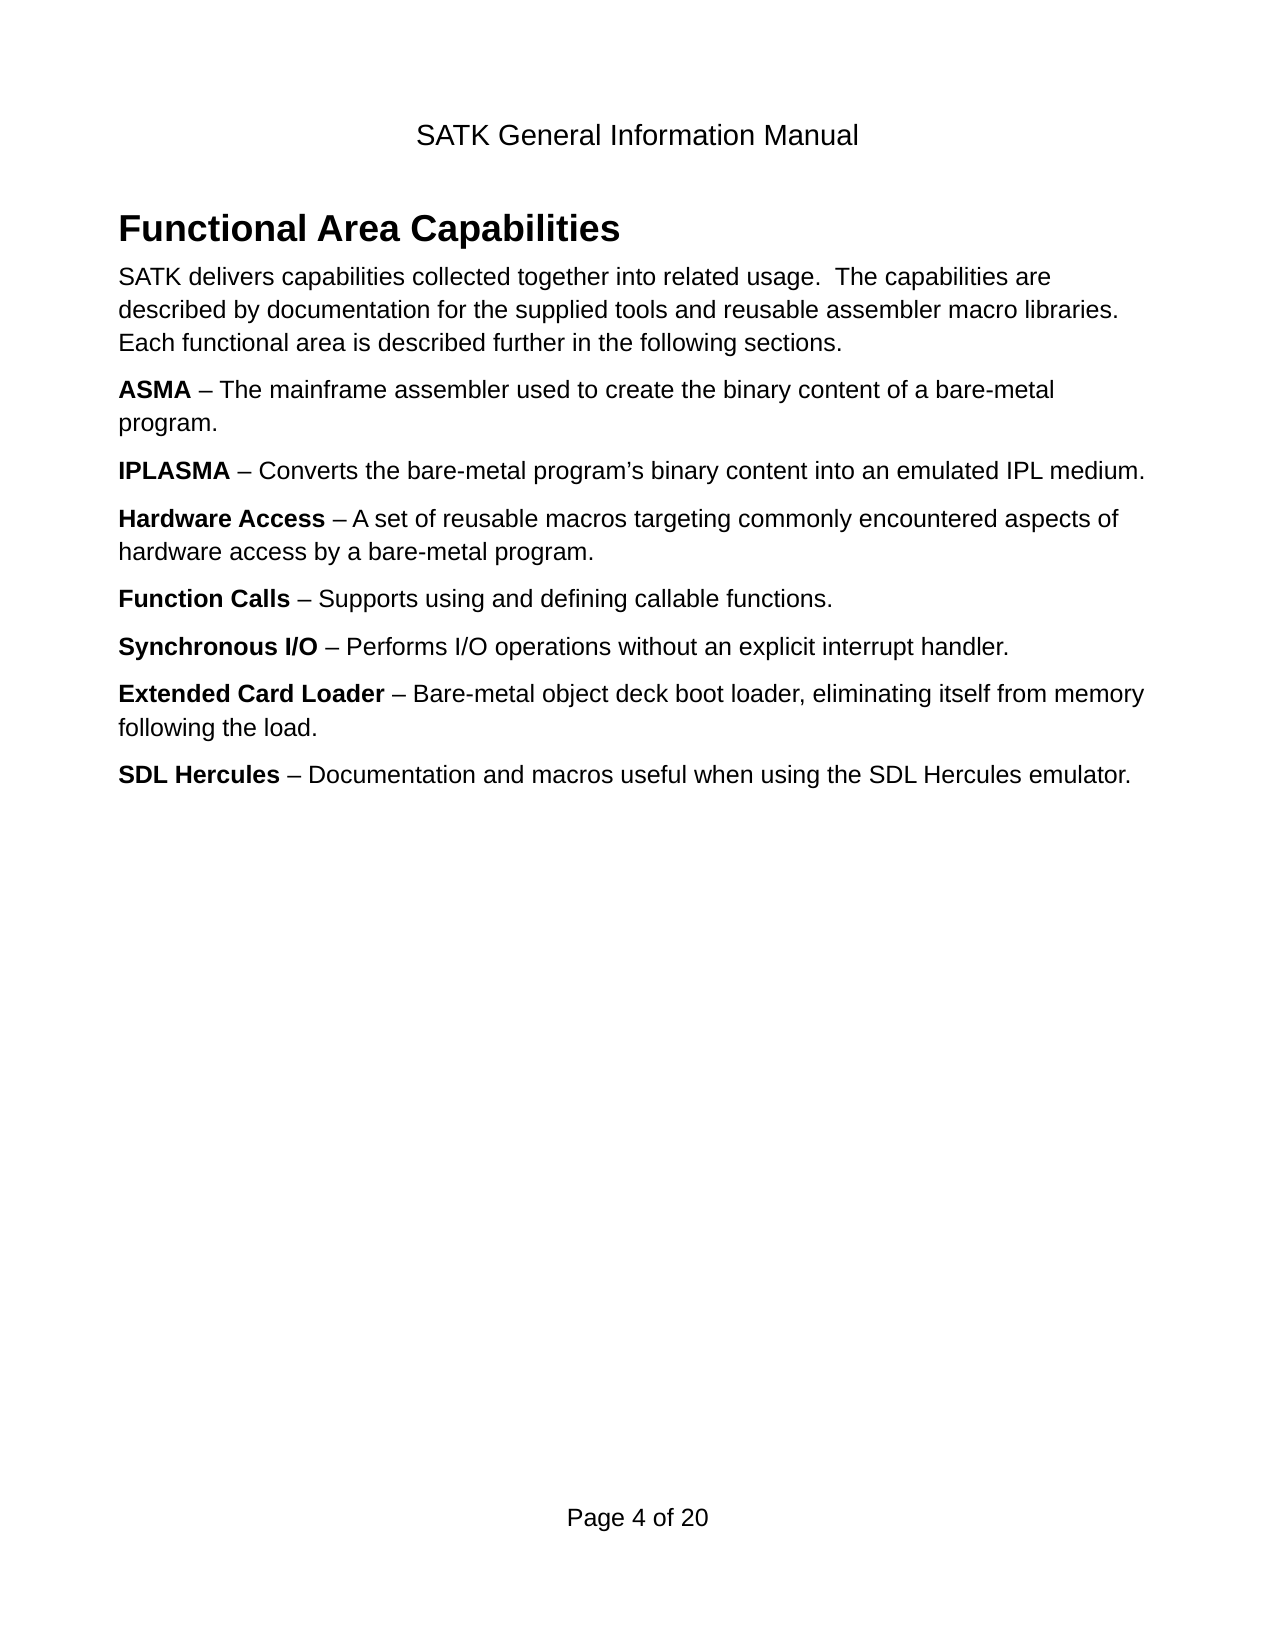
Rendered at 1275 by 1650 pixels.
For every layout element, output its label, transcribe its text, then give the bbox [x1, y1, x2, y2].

text SDL Hercules – Documentation and macros useful when using the SDL Hercules emulator. [118, 760, 1157, 789]
text Extended Card Loader – Bare-metal object deck boot loader, eliminating itself from memory following the load. [118, 679, 1157, 741]
subtitle Functional Area Capabilities [118, 206, 1157, 249]
text IPLASMA – Converts the bare-metal program’s binary content into an emulated IPL medium. [118, 456, 1157, 485]
text SATK delivers capabilities collected together into related usage. The capabilities are described by documentation for the supplied tools and reusable assembler macro libraries. Each functional area is described further in the following sections. [118, 262, 1157, 357]
text Hardware Access – A set of reusable macros targeting commonly encountered aspects of hardware access by a bare-metal program. [118, 504, 1157, 565]
text Synchronous I/O – Performs I/O operations without an explicit interrupt handler. [118, 632, 1157, 661]
text Function Calls – Supports using and defining callable functions. [118, 584, 1157, 613]
text ASMA – The mainframe assembler used to create the binary content of a bare-metal program. [118, 375, 1157, 437]
